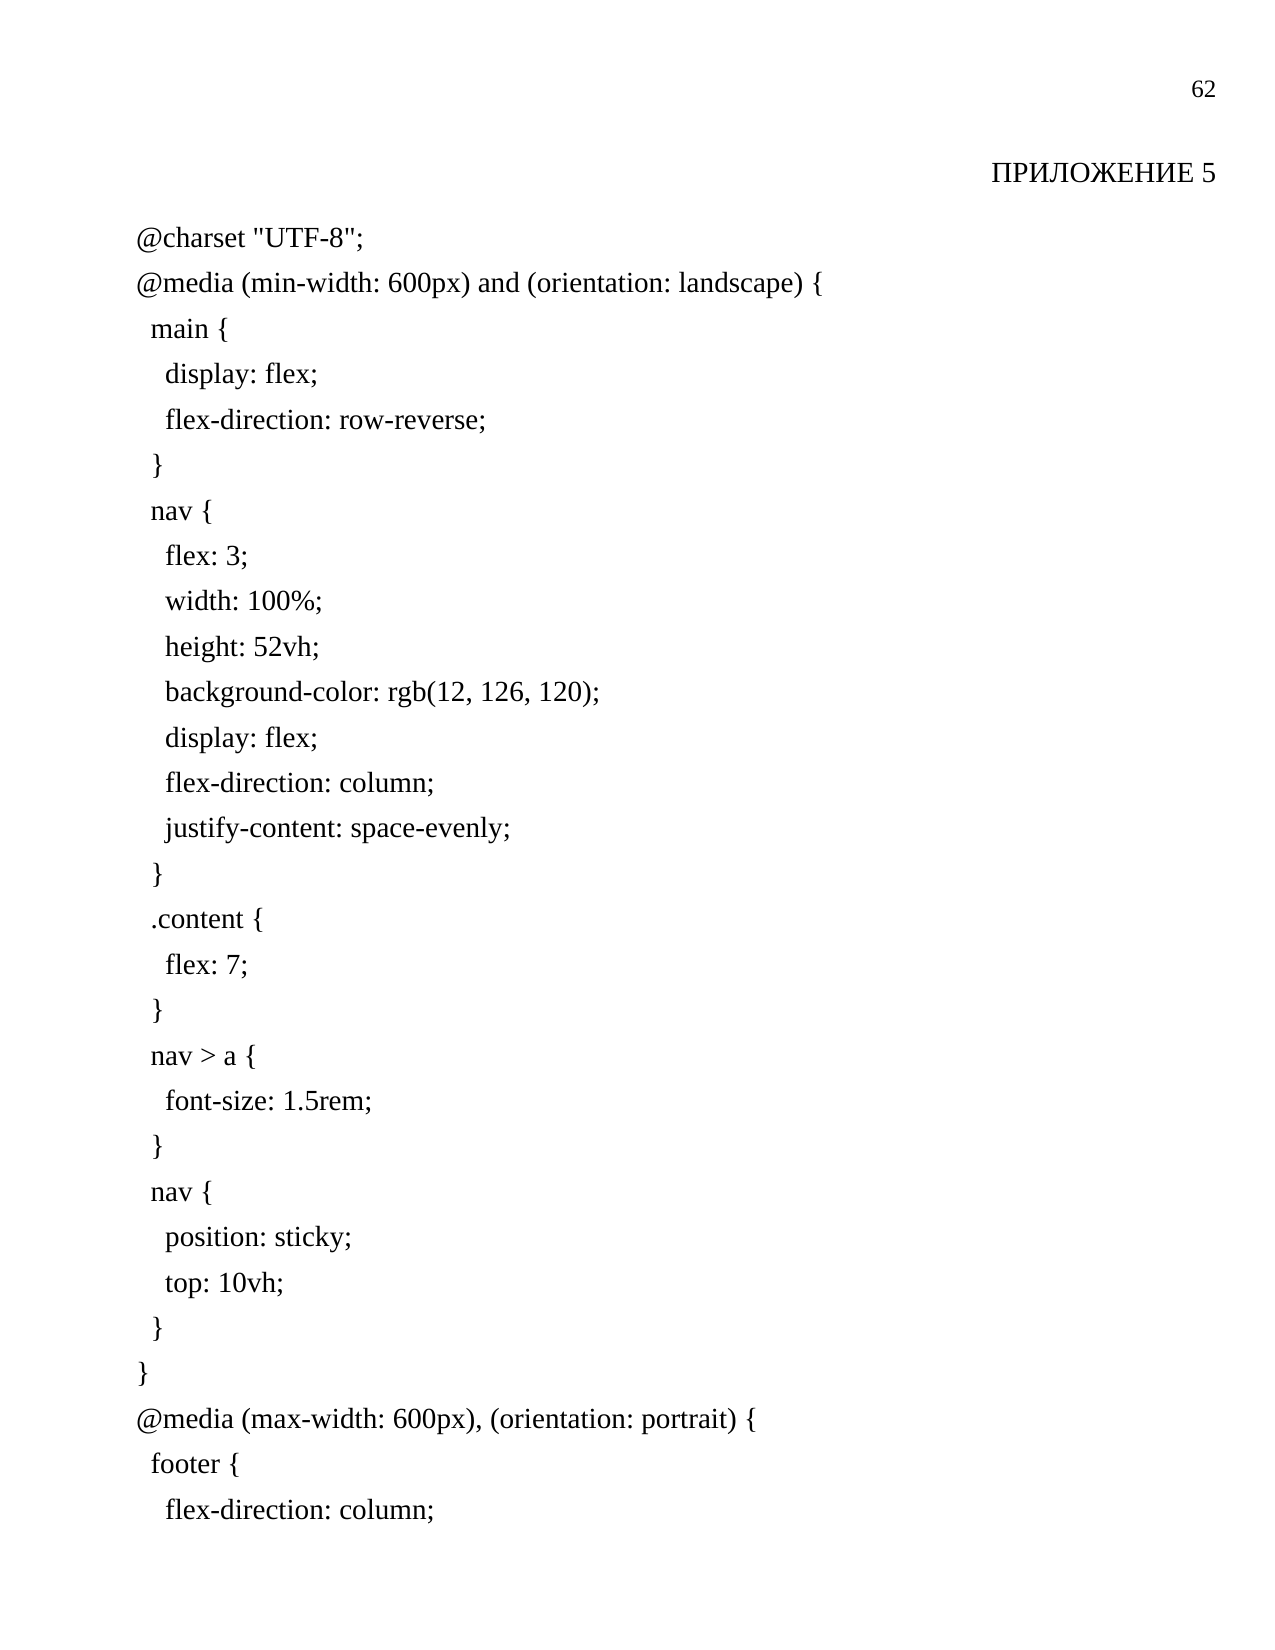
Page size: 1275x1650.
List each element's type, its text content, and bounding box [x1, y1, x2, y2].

text @media (min-width: 600px) and (orientation: landscape) { [136, 266, 1216, 299]
text display: flex; [136, 356, 1216, 390]
text top: 10vh; [136, 1265, 1216, 1298]
text .content { [136, 901, 1216, 935]
text width: 100%; [136, 583, 1216, 617]
text footer { [136, 1446, 1216, 1480]
text font-size: 1.5rem; [136, 1083, 1216, 1117]
text } [136, 1356, 1216, 1389]
text flex: 7; [136, 947, 1216, 980]
text position: sticky; [136, 1219, 1216, 1253]
text flex-direction: column; [136, 1492, 1216, 1525]
text @charset "UTF-8"; [136, 220, 1216, 254]
text nav > a { [136, 1038, 1216, 1071]
text flex: 3; [136, 538, 1216, 572]
text flex-direction: row-reverse; [136, 402, 1216, 435]
text } [136, 447, 1216, 481]
text } [136, 856, 1216, 889]
text flex-direction: column; [136, 765, 1216, 799]
text nav { [136, 493, 1216, 526]
text @media (max-width: 600px), (orientation: portrait) { [136, 1401, 1216, 1434]
subtitle ПРИЛОЖЕНИЕ 5 [136, 156, 1216, 189]
text main { [136, 311, 1216, 344]
text display: flex; [136, 720, 1216, 753]
text height: 52vh; [136, 629, 1216, 662]
text } [136, 1310, 1216, 1344]
text background-color: rgb(12, 126, 120); [136, 674, 1216, 708]
text justify-content: space-evenly; [136, 811, 1216, 844]
text } [136, 992, 1216, 1026]
text } [136, 1128, 1216, 1162]
text nav { [136, 1174, 1216, 1207]
